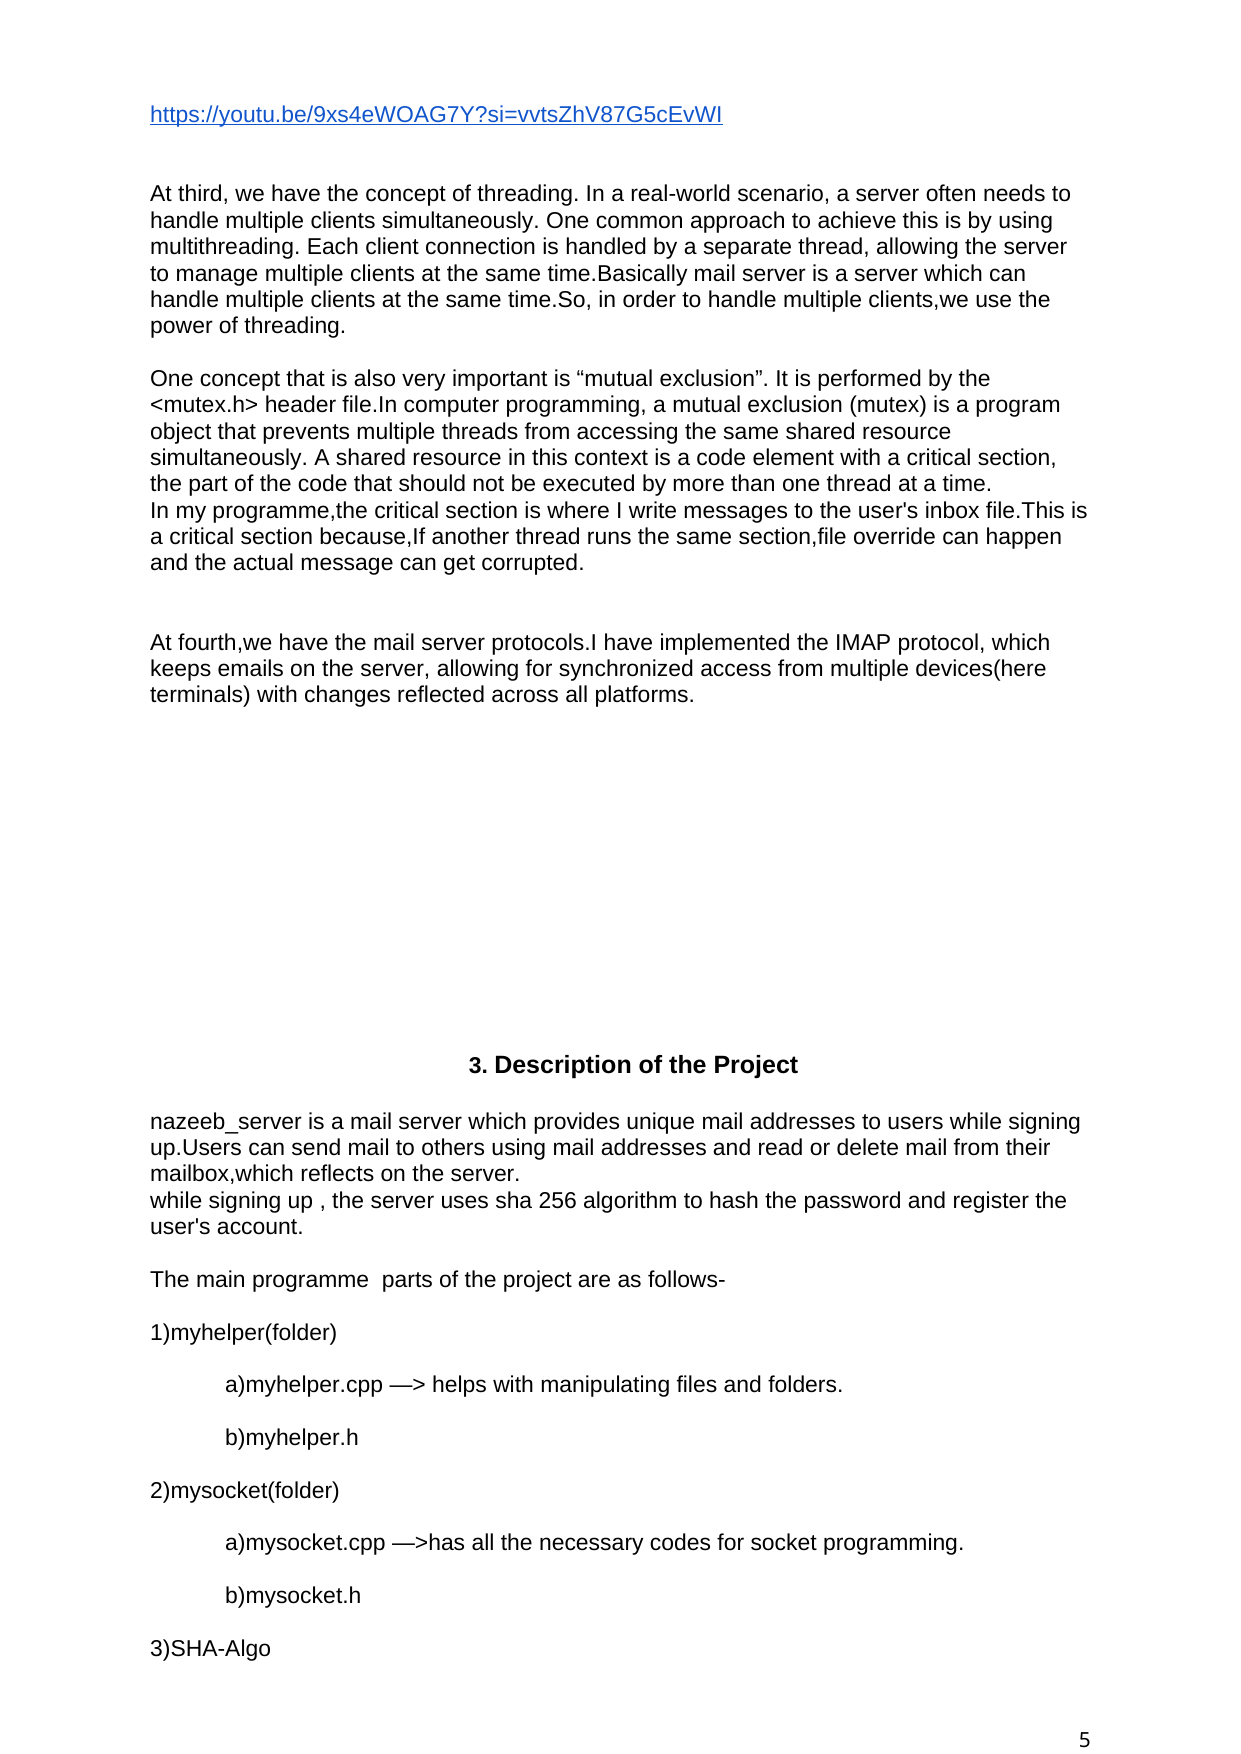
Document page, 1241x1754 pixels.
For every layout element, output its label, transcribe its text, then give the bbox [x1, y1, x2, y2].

text 1)myhelper(folder) [150, 1318, 1090, 1345]
text At fourth,we have the mail server protocols.I have implemented the IMAP protocol, which keeps emails on the server, allowing for synchronized access from multiple devices(here terminals) with changes reflected across all platforms. [150, 628, 1090, 707]
text https://youtu.be/9xs4eWOAG7Y?si=vvtsZhV87G5cEvWI [150, 101, 1090, 128]
text 3. Description of the Project [150, 1050, 1090, 1079]
text At third, we have the concept of threading. In a real-world scenario, a server often needs to handle multiple clients simultaneously. One common approach to achieve this is by using multithreading. Each client connection is handled by a separate thread, allowing the server to manage multiple clients at the same time.Basically mail server is a server which can handle multiple clients at the same time.So, in order to handle multiple clients,we use the power of threading. [150, 180, 1090, 338]
text while signing up , the server uses sha 256 algorithm to hash the password and register the user's account. [150, 1187, 1090, 1239]
text b)mysocket.h [150, 1582, 1090, 1608]
text b)myhelper.h [150, 1424, 1090, 1450]
text 2)mysocket(folder) [150, 1477, 1090, 1503]
text The main programme parts of the project are as follows- [150, 1266, 1090, 1292]
text In my programme,the critical section is where I write messages to the user's inbox file.This is a critical section because,If another thread runs the same section,file override can happen and the actual message can get corrupted. [150, 497, 1090, 576]
text nazeeb_server is a mail server which provides unique mail addresses to users while signing up.Users can send mail to others using mail addresses and read or delete mail from their mailbox,which reflects on the server. [150, 1108, 1090, 1187]
text One concept that is also very important is “mutual exclusion”. It is performed by the <mutex.h> header file.In computer programming, a mutual exclusion (mutex) is a program object that prevents multiple threads from accessing the same shared resource simultaneously. A shared resource in this context is a code element with a critical section, the part of the code that should not be executed by more than one thread at a time. [150, 365, 1090, 497]
text a)mysocket.cpp —>has all the necessary codes for socket programming. [150, 1529, 1090, 1556]
text a)myhelper.cpp —> helps with manipulating files and folders. [150, 1371, 1090, 1397]
text 3)SHA-Algo [150, 1635, 1090, 1661]
